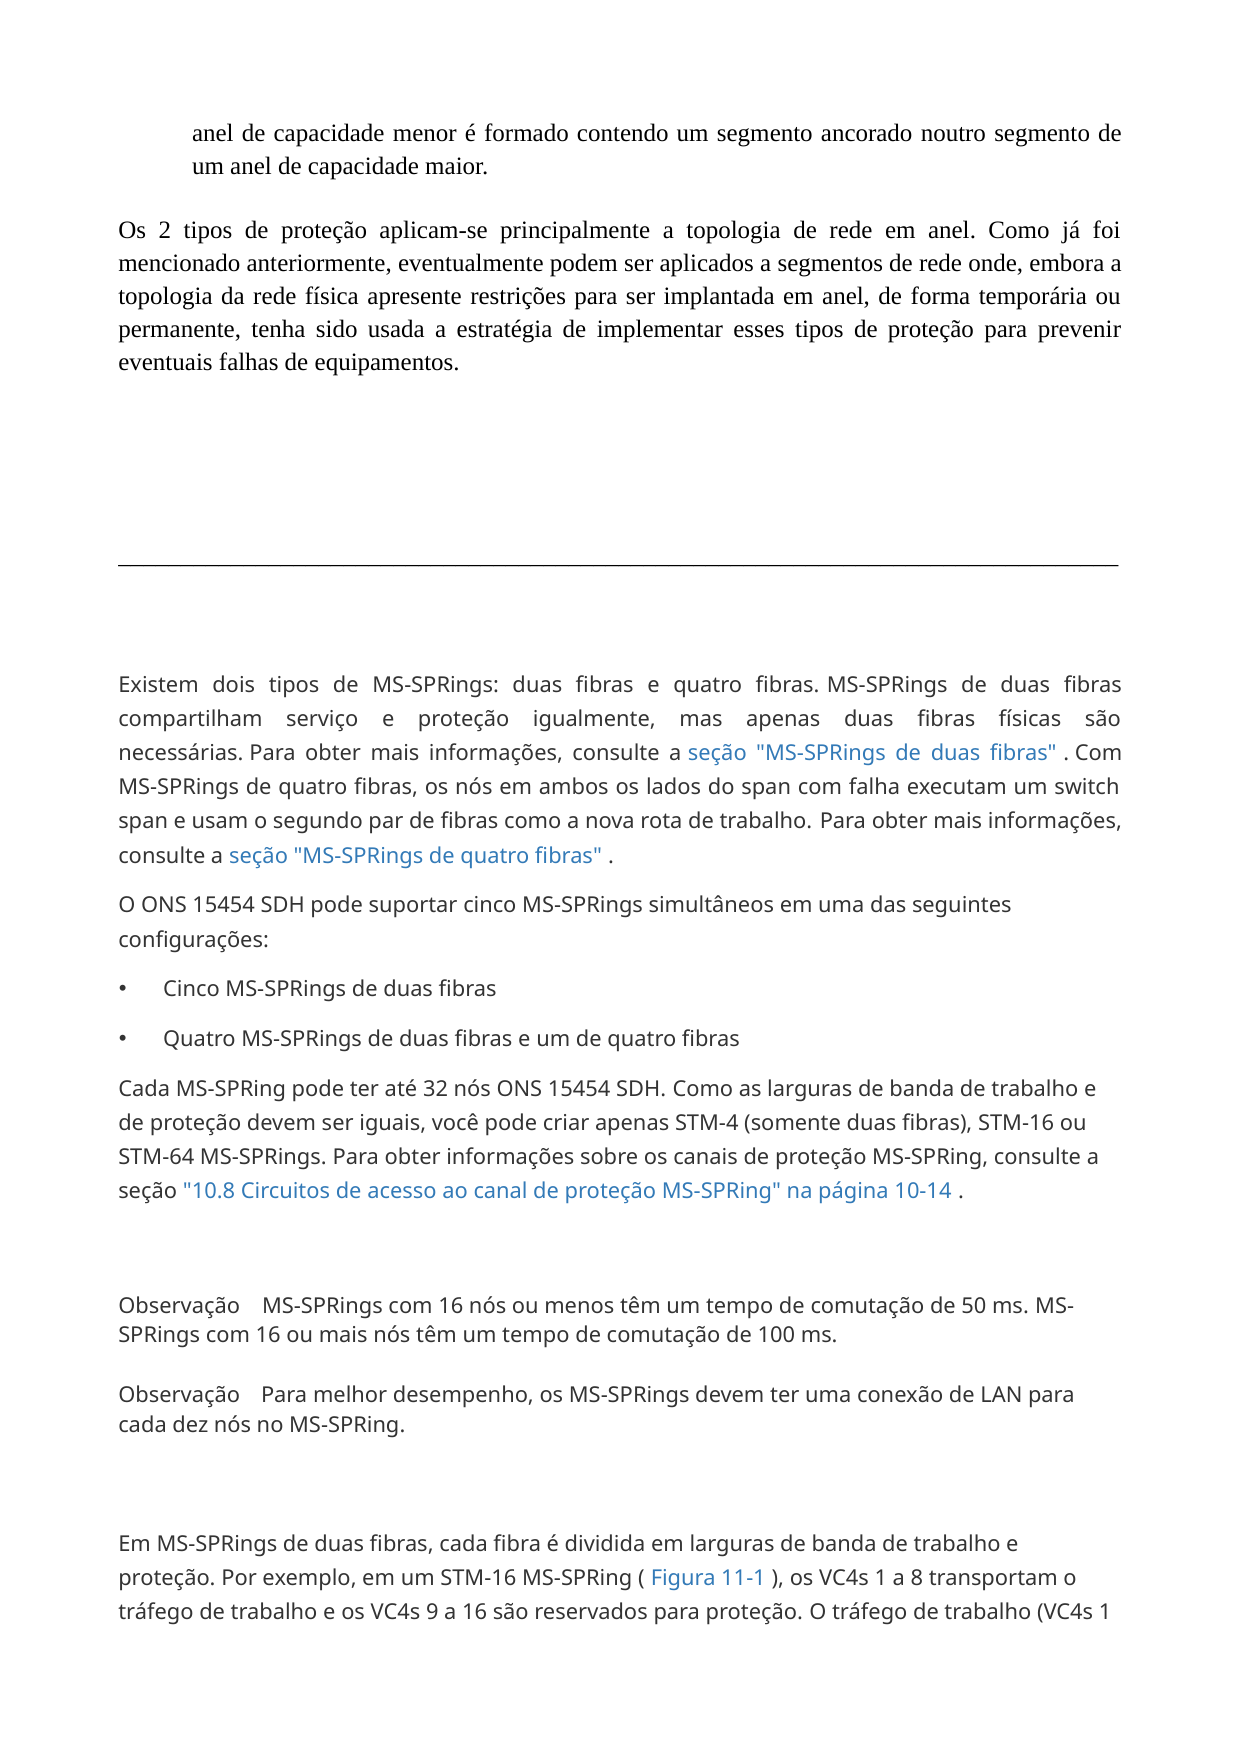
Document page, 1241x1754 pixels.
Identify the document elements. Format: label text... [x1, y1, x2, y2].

picture [133, 993, 163, 997]
text Em MS-SPRings de duas fibras, cada fibra é dividida em larguras de banda de trabalho e proteção. Por exemplo, em um STM-16 MS-SPRing ( Figura 11-1 ), os VC4s 1 a 8 transportam o tráfego de trabalho e os VC4s 9 a 16 são reservados para proteção. O tráfego de trabalho (VC4s 1 [118, 1528, 1122, 1626]
text • Cinco MS-SPRings de duas fibras [118, 973, 1122, 1003]
text Cada MS-SPRing pode ter até 32 nós ONS 15454 SDH. Como as larguras de banda de trabalho e de proteção devem ser iguais, você pode criar apenas STM-4 (somente duas fibras), STM-16 ou STM-64 MS-SPRings. Para obter informações sobre os canais de proteção MS-SPRing, consulte a seção "10.8 Circuitos de acesso ao canal de proteção MS-SPRing" na página 10-14 . [118, 1073, 1122, 1205]
picture [245, 1399, 256, 1403]
text Observação MS-SPRings com 16 nós ou menos têm um tempo de comutação de 50 ms. MS-SPRings com 16 ou mais nós têm um tempo de comutação de 100 ms. [118, 1289, 1122, 1349]
text O ONS 15454 SDH pode suportar cinco MS-SPRings simultâneos em uma das seguintes configurações: [118, 889, 1122, 953]
text ________________________________________________________________________________ [118, 540, 1122, 569]
text Os 2 tipos de proteção aplicam-se principalmente a topologia de rede em anel. Como já foi mencionado anteriormente, eventualmente podem ser aplicados a segmentos de rede onde, embora a topologia da rede física apresente restrições para ser implantada em anel, de forma temporária ou permanente, tenha sido usada a estratégia de implementar esses tipos de proteção para prevenir eventuais falhas de equipamentos. [118, 215, 1122, 376]
list anel de capacidade menor é formado contendo um segmento ancorado noutro segmento de um anel de capacidade maior. [118, 118, 1122, 180]
text Observação Para melhor desempenho, os MS-SPRings devem ter uma conexão de LAN para cada dez nós no MS-SPRing. [118, 1379, 1122, 1438]
text Existem dois tipos de MS-SPRings: duas fibras e quatro fibras. MS-SPRings de duas fibras compartilham serviço e proteção igualmente, mas apenas duas fibras físicas são necessárias. Para obter mais informações, consulte a seção "MS-SPRings de duas fibras" . Com MS-SPRings de quatro fibras, os nós em ambos os lados do span com falha executam um switch span e usam o segundo par de fibras como a nova rota de trabalho. Para obter mais informações, consulte a seção "MS-SPRings de quatro fibras" . [118, 669, 1122, 869]
picture [133, 1043, 163, 1047]
text • Quatro MS-SPRings de duas fibras e um de quatro fibras [118, 1023, 1122, 1053]
